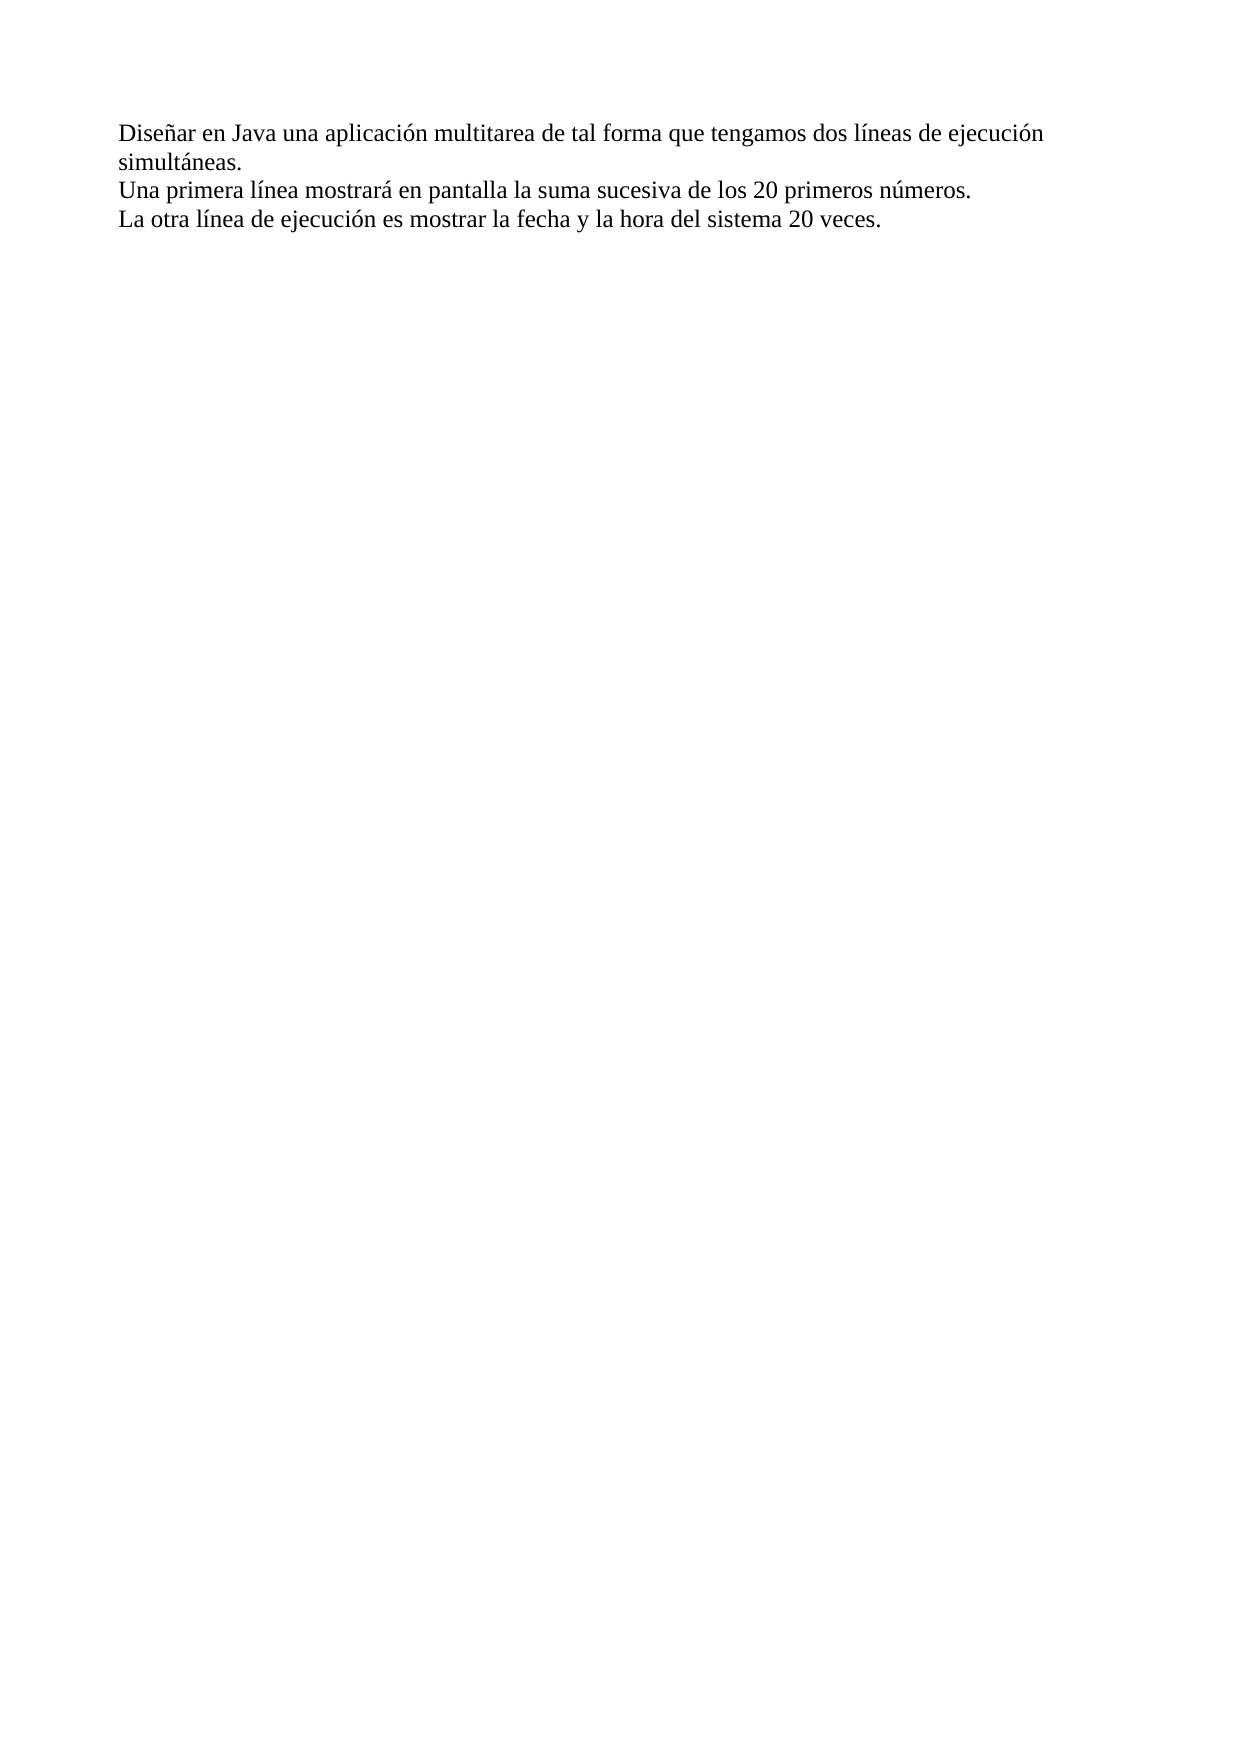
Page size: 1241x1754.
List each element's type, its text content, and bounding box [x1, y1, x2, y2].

text Diseñar en Java una aplicación multitarea de tal forma que tengamos dos líneas de ejecución simultáneas. [118, 118, 1122, 176]
text La otra línea de ejecución es mostrar la fecha y la hora del sistema 20 veces. [118, 204, 1122, 233]
text Una primera línea mostrará en pantalla la suma sucesiva de los 20 primeros números. [118, 176, 1122, 204]
